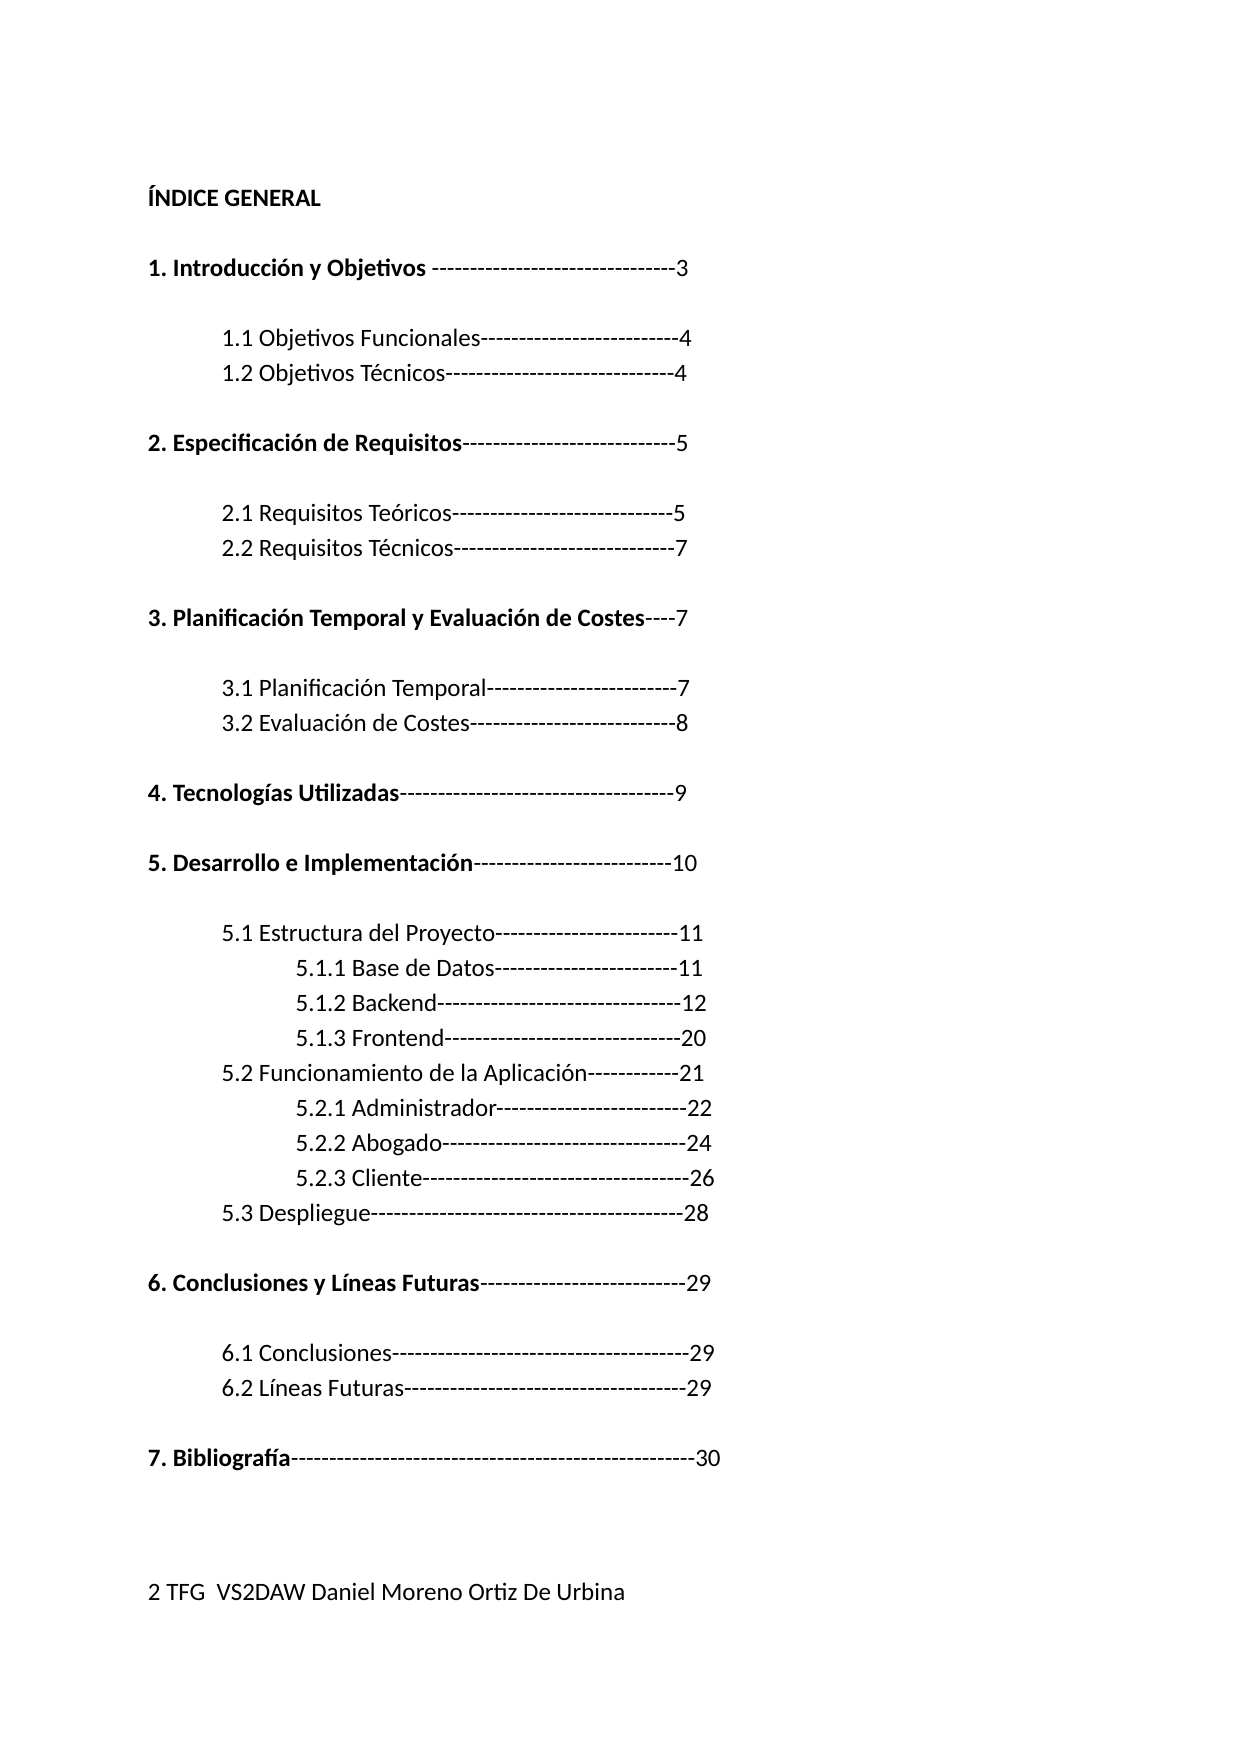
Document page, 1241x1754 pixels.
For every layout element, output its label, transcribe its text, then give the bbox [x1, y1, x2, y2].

text 3.1 Planificación Temporal-------------------------7 [148, 673, 1093, 703]
text 5.2.2 Abogado--------------------------------24 [148, 1128, 1093, 1158]
text 1. Introducción y Objetivos --------------------------------3 [148, 253, 1093, 283]
text 2.2 Requisitos Técnicos-----------------------------7 [148, 533, 1093, 563]
text 5.1.1 Base de Datos------------------------11 [148, 953, 1093, 983]
text 2. Especificación de Requisitos----------------------------5 [148, 428, 1093, 458]
text 5.2 Funcionamiento de la Aplicación------------21 [148, 1058, 1093, 1088]
text 3. Planificación Temporal y Evaluación de Costes----7 [148, 603, 1093, 633]
text ÍNDICE GENERAL [148, 183, 1093, 213]
text 5.1 Estructura del Proyecto------------------------11 [148, 918, 1093, 948]
text 5. Desarrollo e Implementación--------------------------10 [148, 848, 1093, 878]
text 2.1 Requisitos Teóricos-----------------------------5 [148, 498, 1093, 528]
text 5.1.2 Backend--------------------------------12 [148, 988, 1093, 1018]
text 5.2.1 Administrador-------------------------22 [148, 1093, 1093, 1123]
text 7. Bibliografía-----------------------------------------------------30 [148, 1443, 1093, 1473]
text 5.2.3 Cliente-----------------------------------26 [148, 1163, 1093, 1193]
text 6.1 Conclusiones---------------------------------------29 [148, 1338, 1093, 1368]
text 5.1.3 Frontend-------------------------------20 [148, 1023, 1093, 1053]
text 5.3 Despliegue-----------------------------------------28 [148, 1198, 1093, 1228]
text 6. Conclusiones y Líneas Futuras---------------------------29 [148, 1268, 1093, 1298]
text 3.2 Evaluación de Costes---------------------------8 [148, 708, 1093, 738]
text 1.2 Objetivos Técnicos------------------------------4 [148, 358, 1093, 388]
text 6.2 Líneas Futuras-------------------------------------29 [148, 1373, 1093, 1403]
text 1.1 Objetivos Funcionales--------------------------4 [148, 323, 1093, 353]
text 4. Tecnologías Utilizadas------------------------------------9 [148, 778, 1093, 808]
